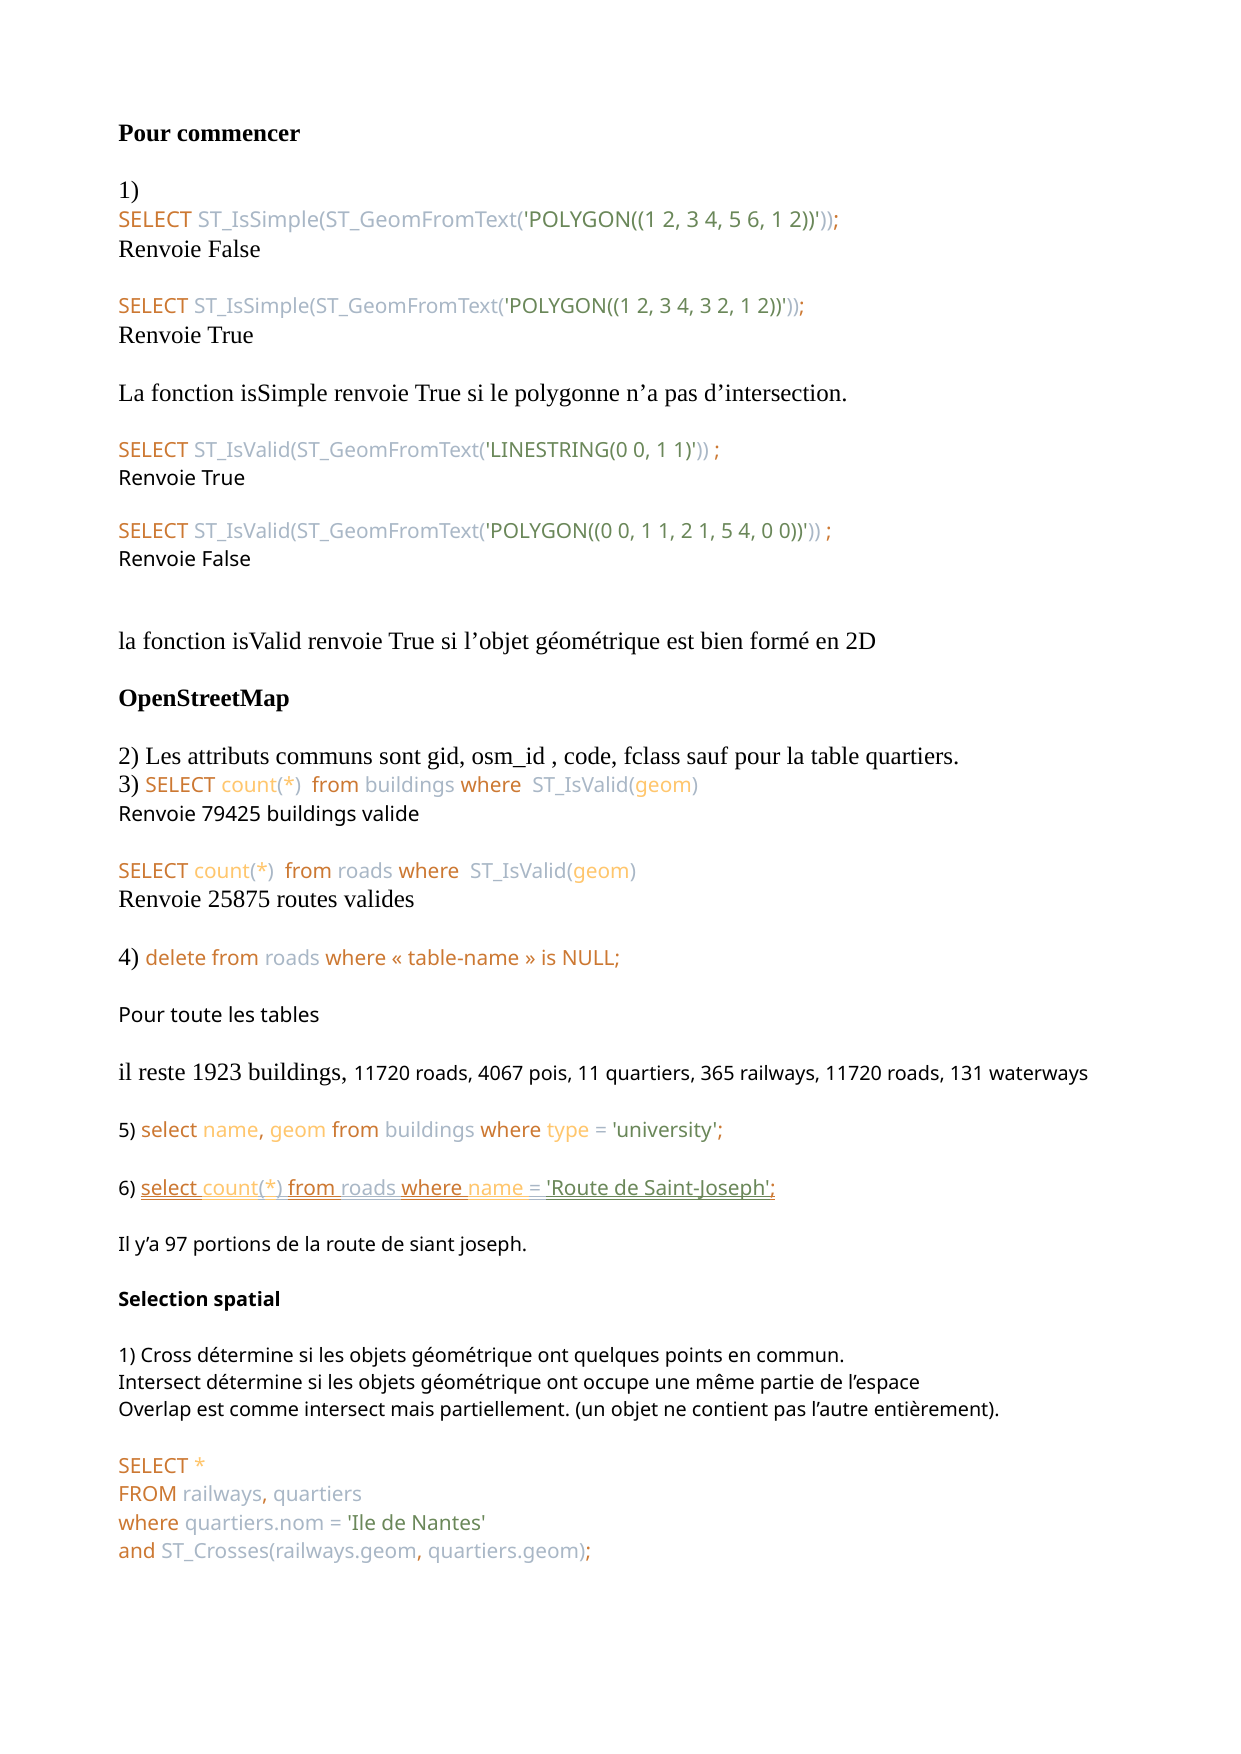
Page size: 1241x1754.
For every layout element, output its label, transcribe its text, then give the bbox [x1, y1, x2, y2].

text la fonction isValid renvoie True si l’objet géométrique est bien formé en 2D [118, 626, 1122, 654]
text Pour toute les tables [118, 1000, 1122, 1057]
text il reste 1923 buildings, 11720 roads, 4067 pois, 11 quartiers, 365 railways, 11720 roads, 131 waterways [118, 1057, 1122, 1087]
text Renvoie 79425 buildings valide [118, 799, 1122, 827]
text SELECT * FROM railways, quartiers where quartiers.nom = 'Ile de Nantes' and ST_Crosses(railways.geom, quartiers.geom); [118, 1451, 1122, 1593]
text SELECT count(*) from roads where ST_IsValid(geom) [118, 856, 1122, 884]
text 6) select count(*) from roads where name = 'Route de Saint-Joseph'; [118, 1173, 1122, 1230]
text Intersect détermine si les objets géométrique ont occupe une même partie de l’espace [118, 1368, 1122, 1395]
text 1) Cross détermine si les objets géométrique ont quelques points en commun. [118, 1341, 1122, 1368]
text 5) select name, geom from buildings where type = 'university'; [118, 1115, 1122, 1144]
text Renvoie False [118, 544, 1122, 573]
text 2) Les attributs communs sont gid, osm_id , code, fclass sauf pour la table quartiers. [118, 741, 1122, 769]
text Renvoie 25875 routes valides [118, 884, 1122, 913]
text 1) [118, 176, 1122, 204]
text Il y’a 97 portions de la route de siant joseph. [118, 1230, 1122, 1257]
text SELECT ST_IsSimple(ST_GeomFromText('POLYGON((1 2, 3 4, 5 6, 1 2))')); Renvoie False [118, 204, 1122, 263]
text SELECT ST_IsValid(ST_GeomFromText('POLYGON((0 0, 1 1, 2 1, 5 4, 0 0))')) ; [118, 516, 1122, 544]
text 4) delete from roads where « table-name » is NULL; [118, 942, 1122, 972]
text Overlap est comme intersect mais partiellement. (un objet ne contient pas l’autre entièrement). [118, 1395, 1122, 1422]
text SELECT ST_IsValid(ST_GeomFromText('LINESTRING(0 0, 1 1)')) ; [118, 435, 1122, 463]
text Renvoie True [118, 463, 1122, 492]
text OpenStreetMap [118, 683, 1122, 712]
text 3) SELECT count(*) from buildings where ST_IsValid(geom) [118, 769, 1122, 799]
text Pour commencer [118, 118, 1122, 147]
text Selection spatial [118, 1286, 1122, 1312]
text SELECT ST_IsSimple(ST_GeomFromText('POLYGON((1 2, 3 4, 3 2, 1 2))')); [118, 292, 1122, 320]
text La fonction isSimple renvoie True si le polygonne n’a pas d’intersection. [118, 378, 1122, 406]
text Renvoie True [118, 320, 1122, 349]
